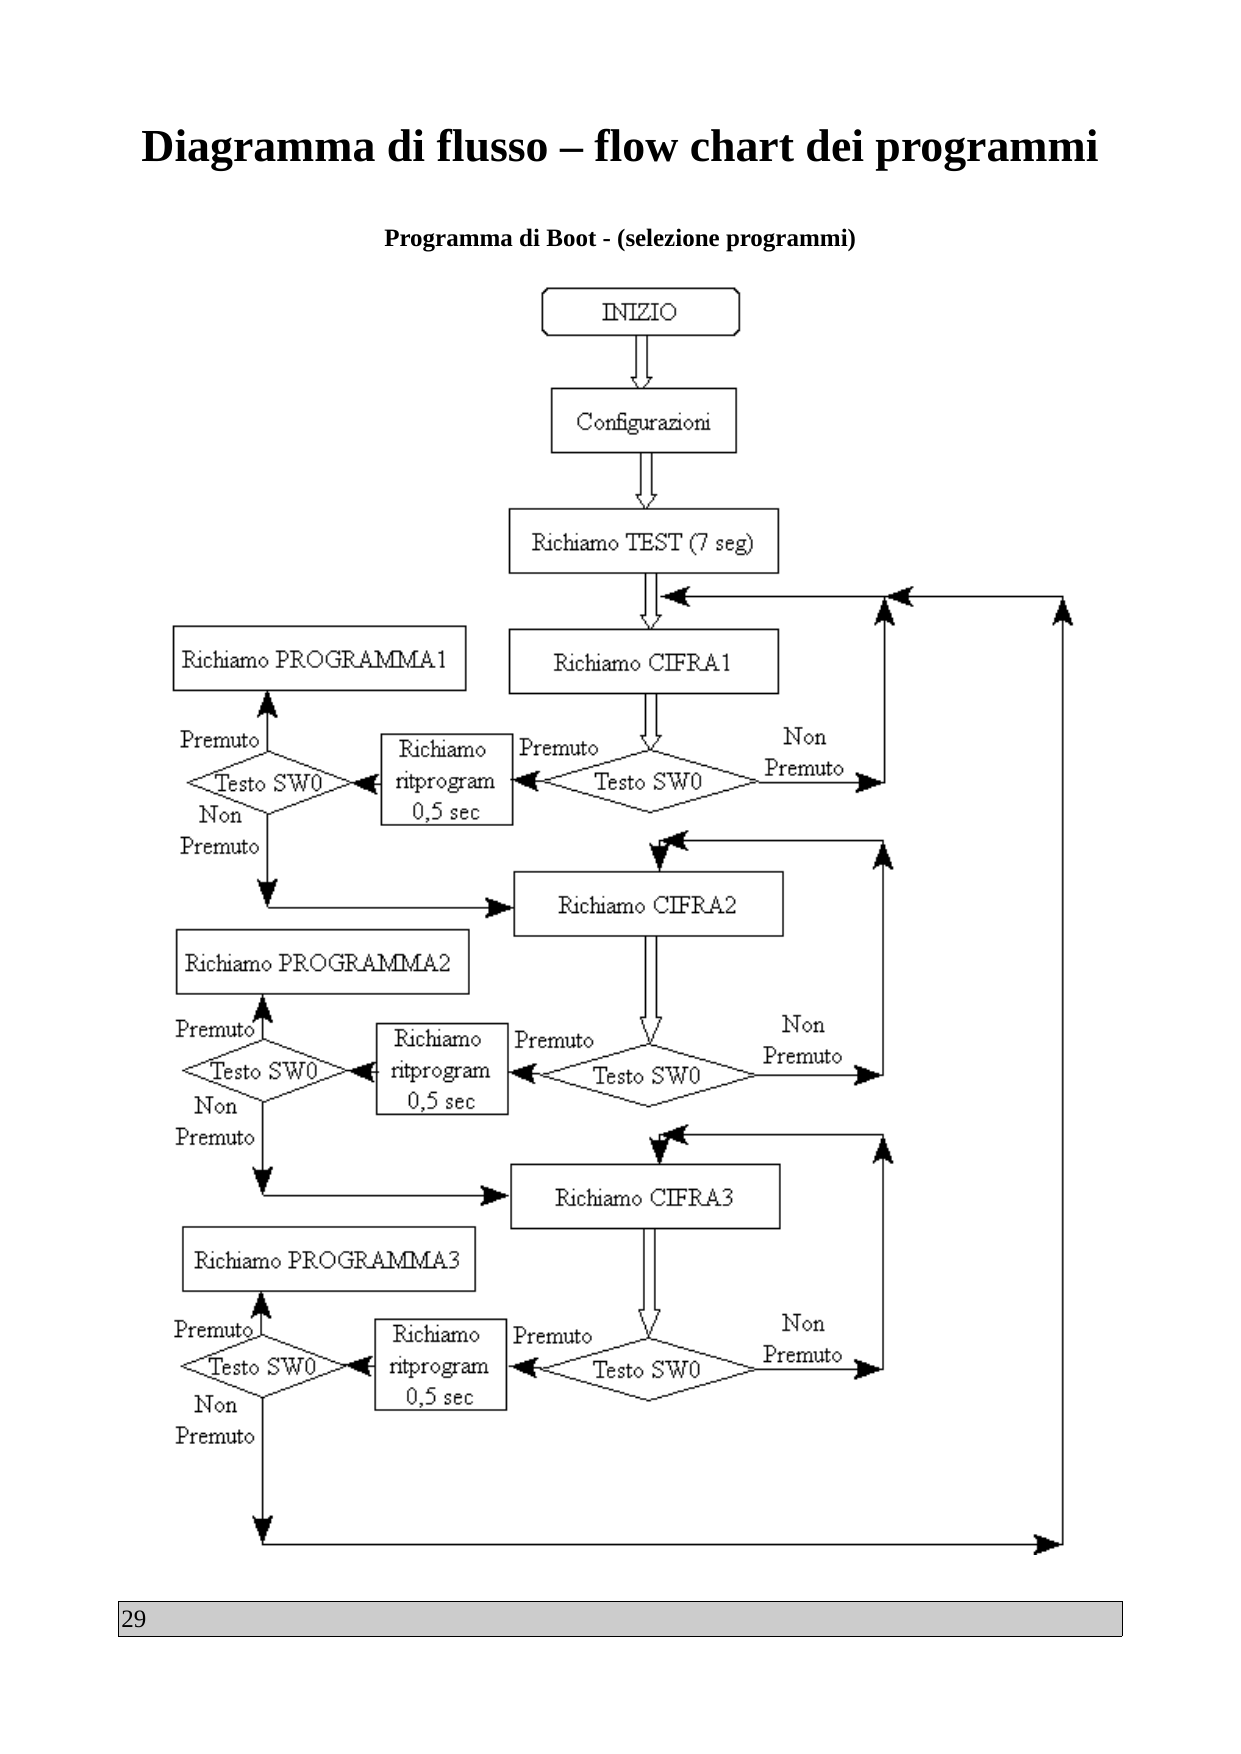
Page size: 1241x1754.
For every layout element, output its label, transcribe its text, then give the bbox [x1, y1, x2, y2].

picture [159, 281, 1081, 1555]
text Programma di Boot - (selezione programmi) [118, 223, 1122, 252]
text Diagramma di flusso – flow chart dei programmi [118, 118, 1122, 171]
